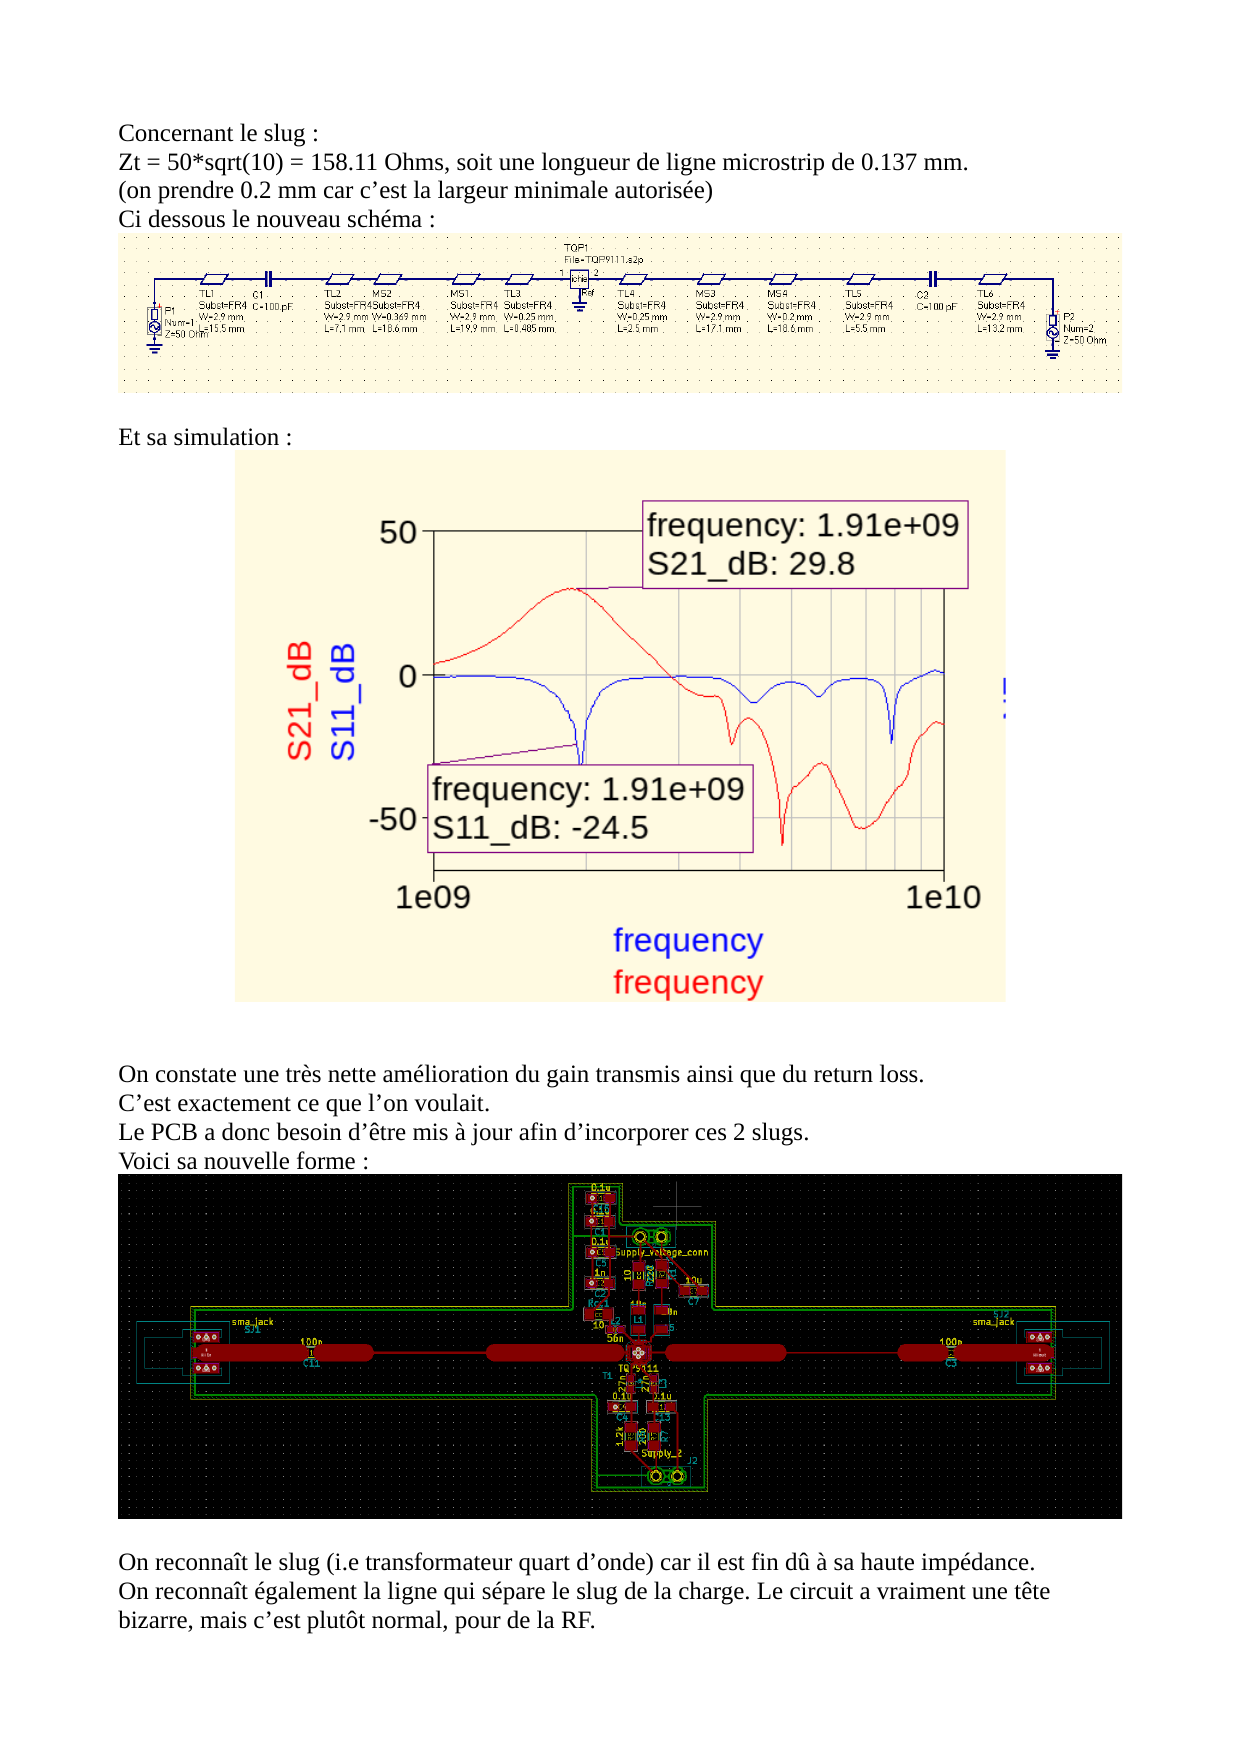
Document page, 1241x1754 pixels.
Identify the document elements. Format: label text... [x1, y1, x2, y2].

text On constate une très nette amélioration du gain transmis ainsi que du return loss. [118, 1059, 1122, 1088]
text Concernant le slug : [118, 118, 1122, 147]
text Le PCB a donc besoin d’être mis à jour afin d’incorporer ces 2 slugs. [118, 1117, 1122, 1146]
text (on prendre 0.2 mm car c’est la largeur minimale autorisée) [118, 176, 1122, 204]
text Et sa simulation : [118, 422, 1122, 451]
text Voici sa nouvelle forme : [118, 1146, 1122, 1174]
picture [234, 450, 1006, 1002]
text Zt = 50*sqrt(10) = 158.11 Ohms, soit une longueur de ligne microstrip de 0.137 mm. [118, 147, 1122, 176]
text On reconnaît également la ligne qui sépare le slug de la charge. Le circuit a vraiment une tête bizarre, mais c’est plutôt normal, pour de la RF. [118, 1576, 1122, 1634]
picture [118, 233, 1123, 393]
text Ci dessous le nouveau schéma : [118, 204, 1122, 233]
picture [118, 1174, 1123, 1519]
text On reconnaît le slug (i.e transformateur quart d’onde) car il est fin dû à sa haute impédance. [118, 1547, 1122, 1576]
text C’est exactement ce que l’on voulait. [118, 1088, 1122, 1117]
